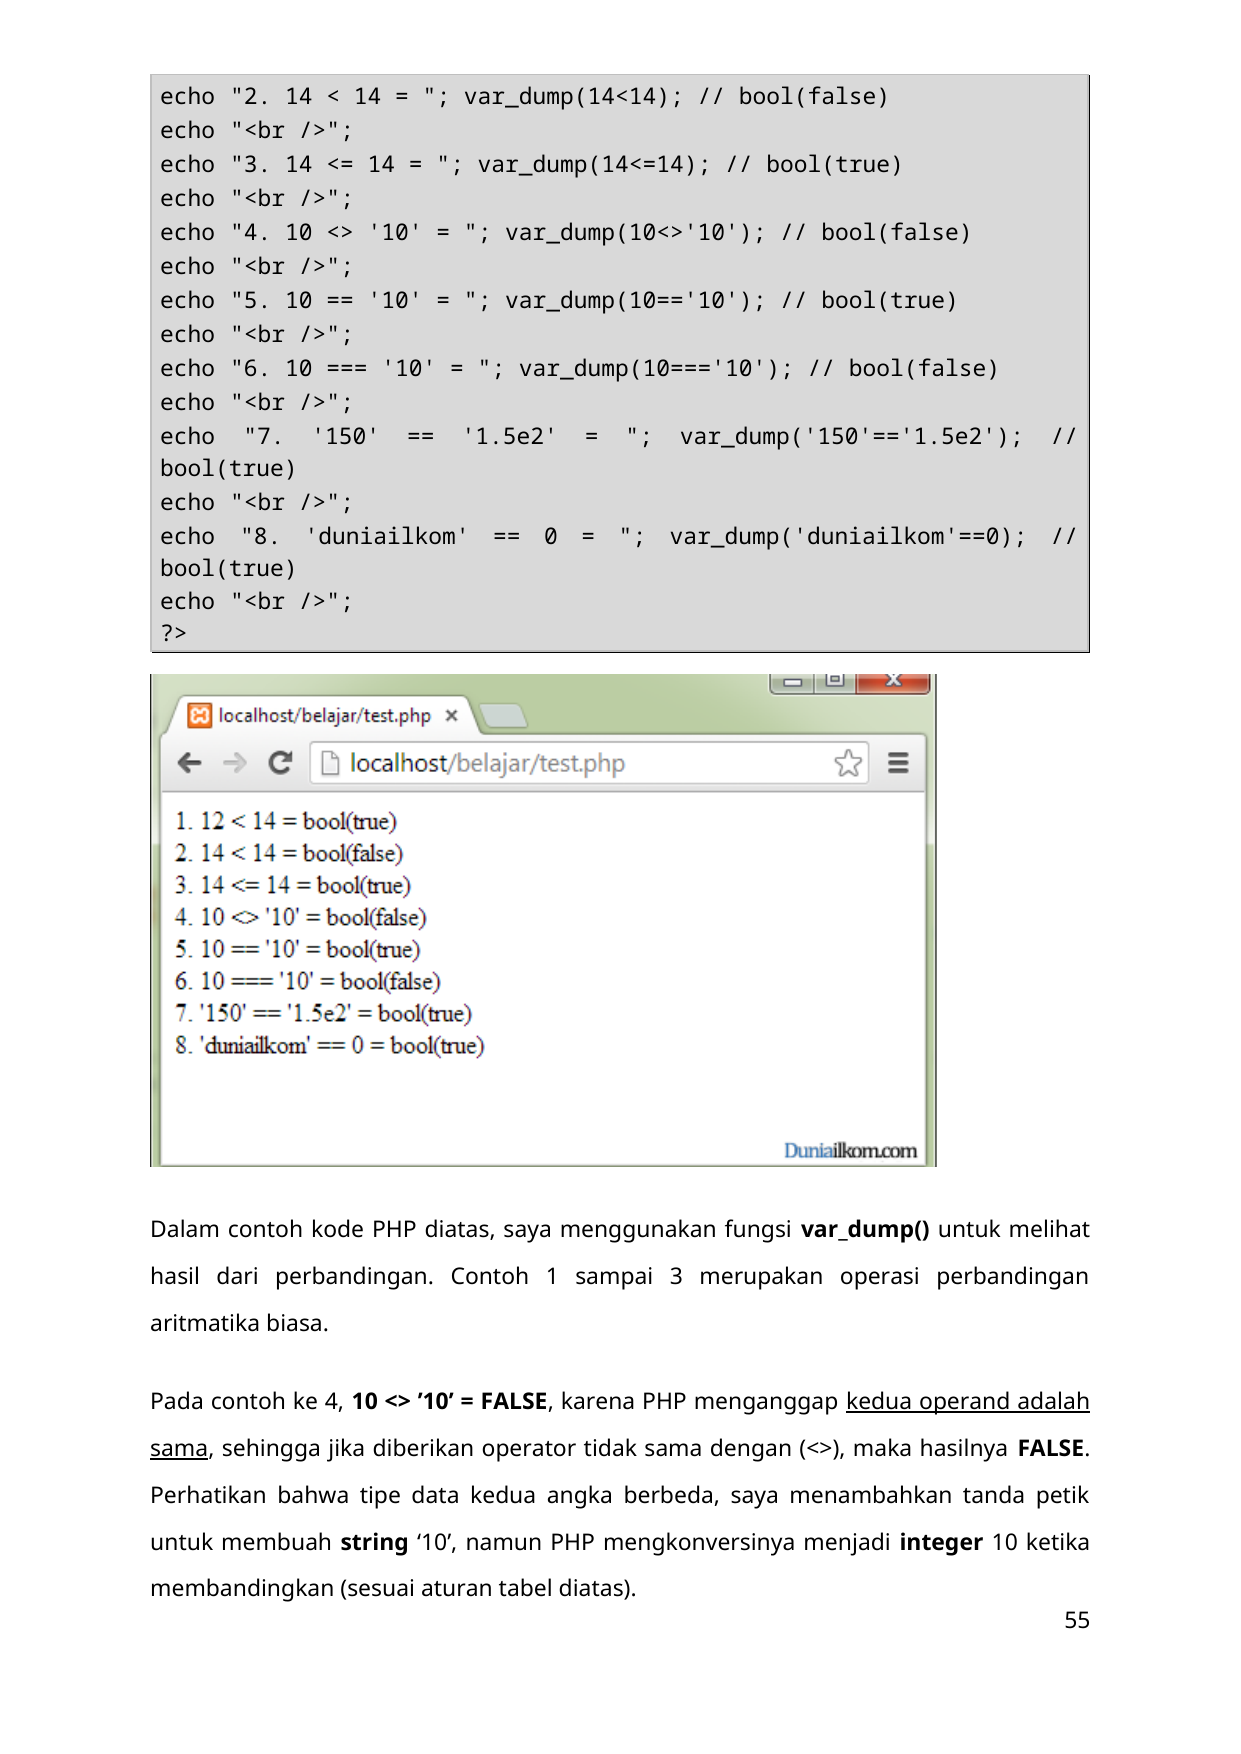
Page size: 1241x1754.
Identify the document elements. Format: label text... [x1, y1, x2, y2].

text echo "<br />"; [152, 312, 1087, 346]
text echo "7. '150' == '1.5e2' = "; var_dump('150'=='1.5e2'); // bool(true) [152, 414, 1087, 480]
text echo "4. 10 <> '10' = "; var_dump(10<>'10'); // bool(false) [152, 210, 1087, 244]
text echo "<br />"; [152, 108, 1087, 142]
text ?> [152, 613, 1087, 650]
text Pada contoh ke 4, 10 <> ’10’ = FALSE, karena PHP menganggap kedua operand adalah sama, sehingga jika diberikan operator tidak sama dengan (<>), maka hasilnya FALSE. Perhatikan bahwa tipe data kedua angka berbeda, saya menambahkan tanda petik untuk membuah string ‘10’, namun PHP mengkonversinya menjadi integer 10 ketika membandingkan (sesuai aturan tabel diatas). [150, 1385, 1090, 1603]
text echo "<br />"; [152, 244, 1087, 278]
text echo "<br />"; [152, 480, 1087, 514]
text echo "6. 10 === '10' = "; var_dump(10==='10'); // bool(false) [152, 346, 1087, 380]
picture [150, 674, 937, 1167]
text Dalam contoh kode PHP diatas, saya menggunakan fungsi var_dump() untuk melihat hasil dari perbandingan. Contoh 1 sampai 3 merupakan operasi perbandingan aritmatika biasa. [150, 1213, 1090, 1338]
text echo "8. 'duniailkom' == 0 = "; var_dump('duniailkom'==0); // bool(true) [152, 514, 1087, 579]
text echo "<br />"; [152, 176, 1087, 210]
text echo "2. 14 < 14 = "; var_dump(14<14); // bool(false) [152, 75, 1087, 108]
text echo "5. 10 == '10' = "; var_dump(10=='10'); // bool(true) [152, 278, 1087, 312]
text echo "3. 14 <= 14 = "; var_dump(14<=14); // bool(true) [152, 142, 1087, 176]
text echo "<br />"; [152, 380, 1087, 414]
text echo "<br />"; [152, 579, 1087, 613]
